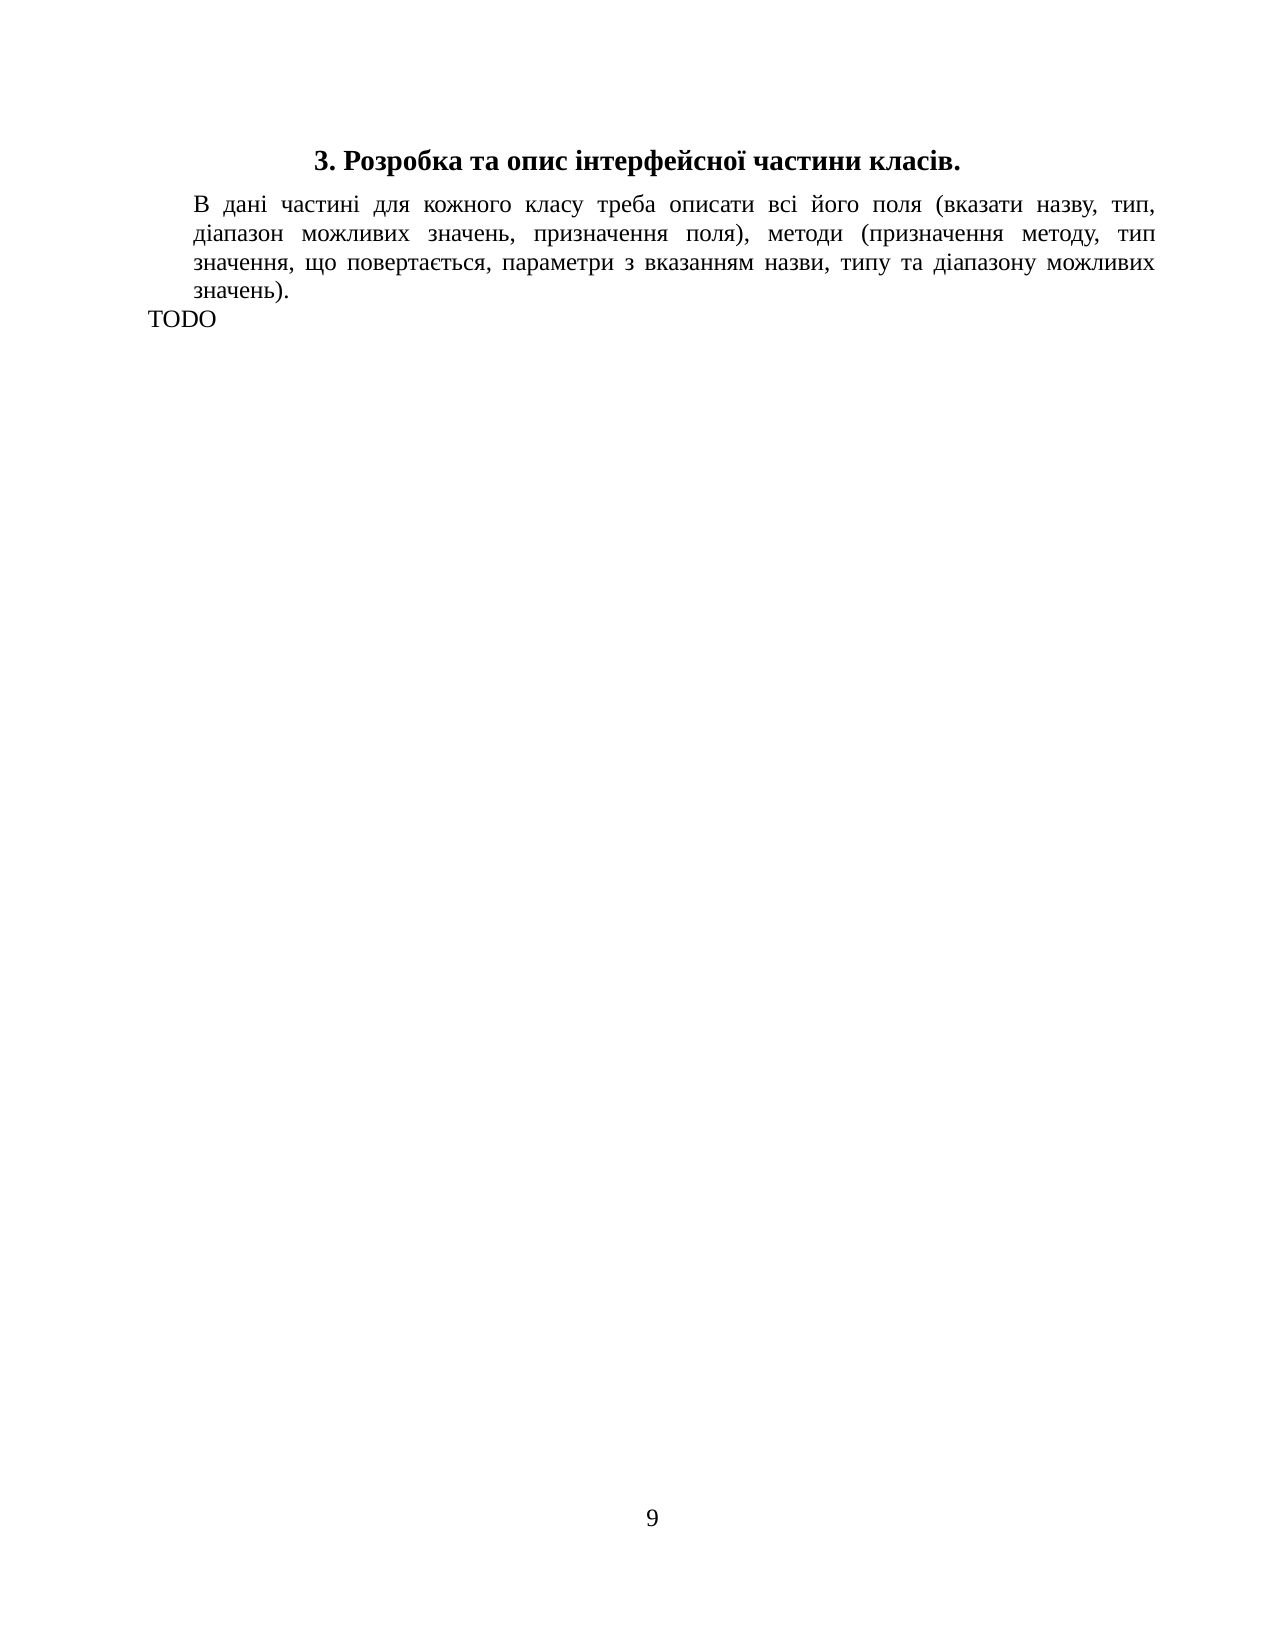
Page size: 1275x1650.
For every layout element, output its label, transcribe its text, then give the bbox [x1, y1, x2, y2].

subtitle Розробка та опис інтерфейсної частини класів. [118, 143, 1157, 177]
list В дані частині для кожного класу треба описати всі його поля (вказати назву, тип, діапазон можливих значень, призначення поля), методи (призначення методу, тип значення, що повертається, параметри з вказанням назви, типу та діапазону можливих значень). [156, 189, 1157, 304]
text TODO [118, 304, 1157, 333]
